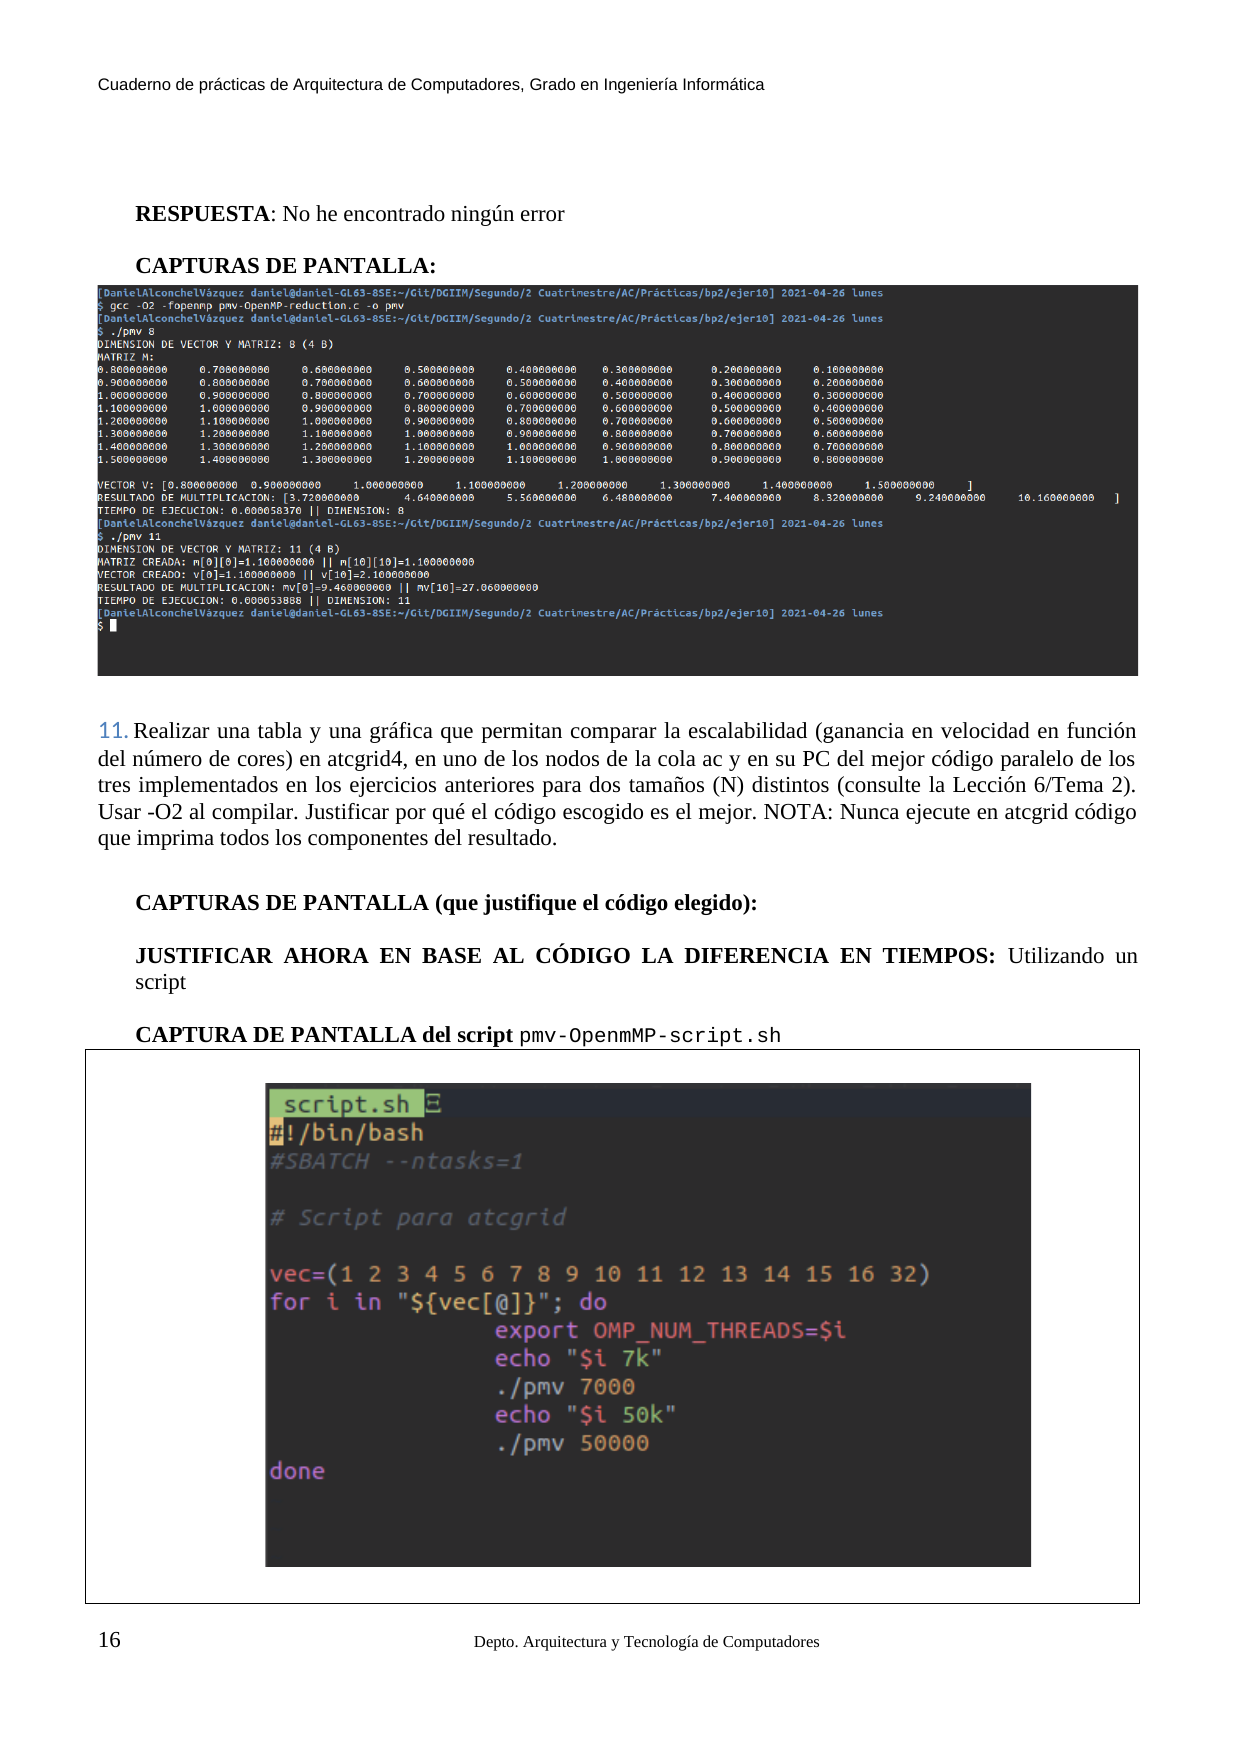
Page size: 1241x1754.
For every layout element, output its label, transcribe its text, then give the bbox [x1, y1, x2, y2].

text CAPTURA DE PANTALLA del script pmv-OpenmMP-script.sh [135, 1021, 1138, 1049]
list Realizar una tabla y una gráfica que permitan comparar la escalabilidad (ganancia en velocidad en función del número de cores) en atcgrid4, en uno de los nodos de la cola ac y en su PC del mejor código paralelo de los tres implementados en los ejercicios anteriores para dos tamaños (N) distintos (consulte la Lección 6/Tema 2). Usar -O2 al compilar. Justificar por qué el código escogido es el mejor. NOTA: Nunca ejecute en atcgrid código que imprima todos los componentes del resultado. [98, 714, 1138, 850]
picture [97, 285, 1139, 676]
text RESPUESTA: No he encontrado ningún error [135, 199, 1138, 226]
text JUSTIFICAR AHORA EN BASE AL CÓDIGO LA DIFERENCIA EN TIEMPOS: Utilizando un script [135, 942, 1138, 995]
text CAPTURAS DE PANTALLA (que justifique el código elegido): [135, 889, 1138, 916]
text CAPTURAS DE PANTALLA: [135, 252, 1138, 279]
picture [265, 1083, 1032, 1567]
table_header [86, 1050, 1139, 1603]
